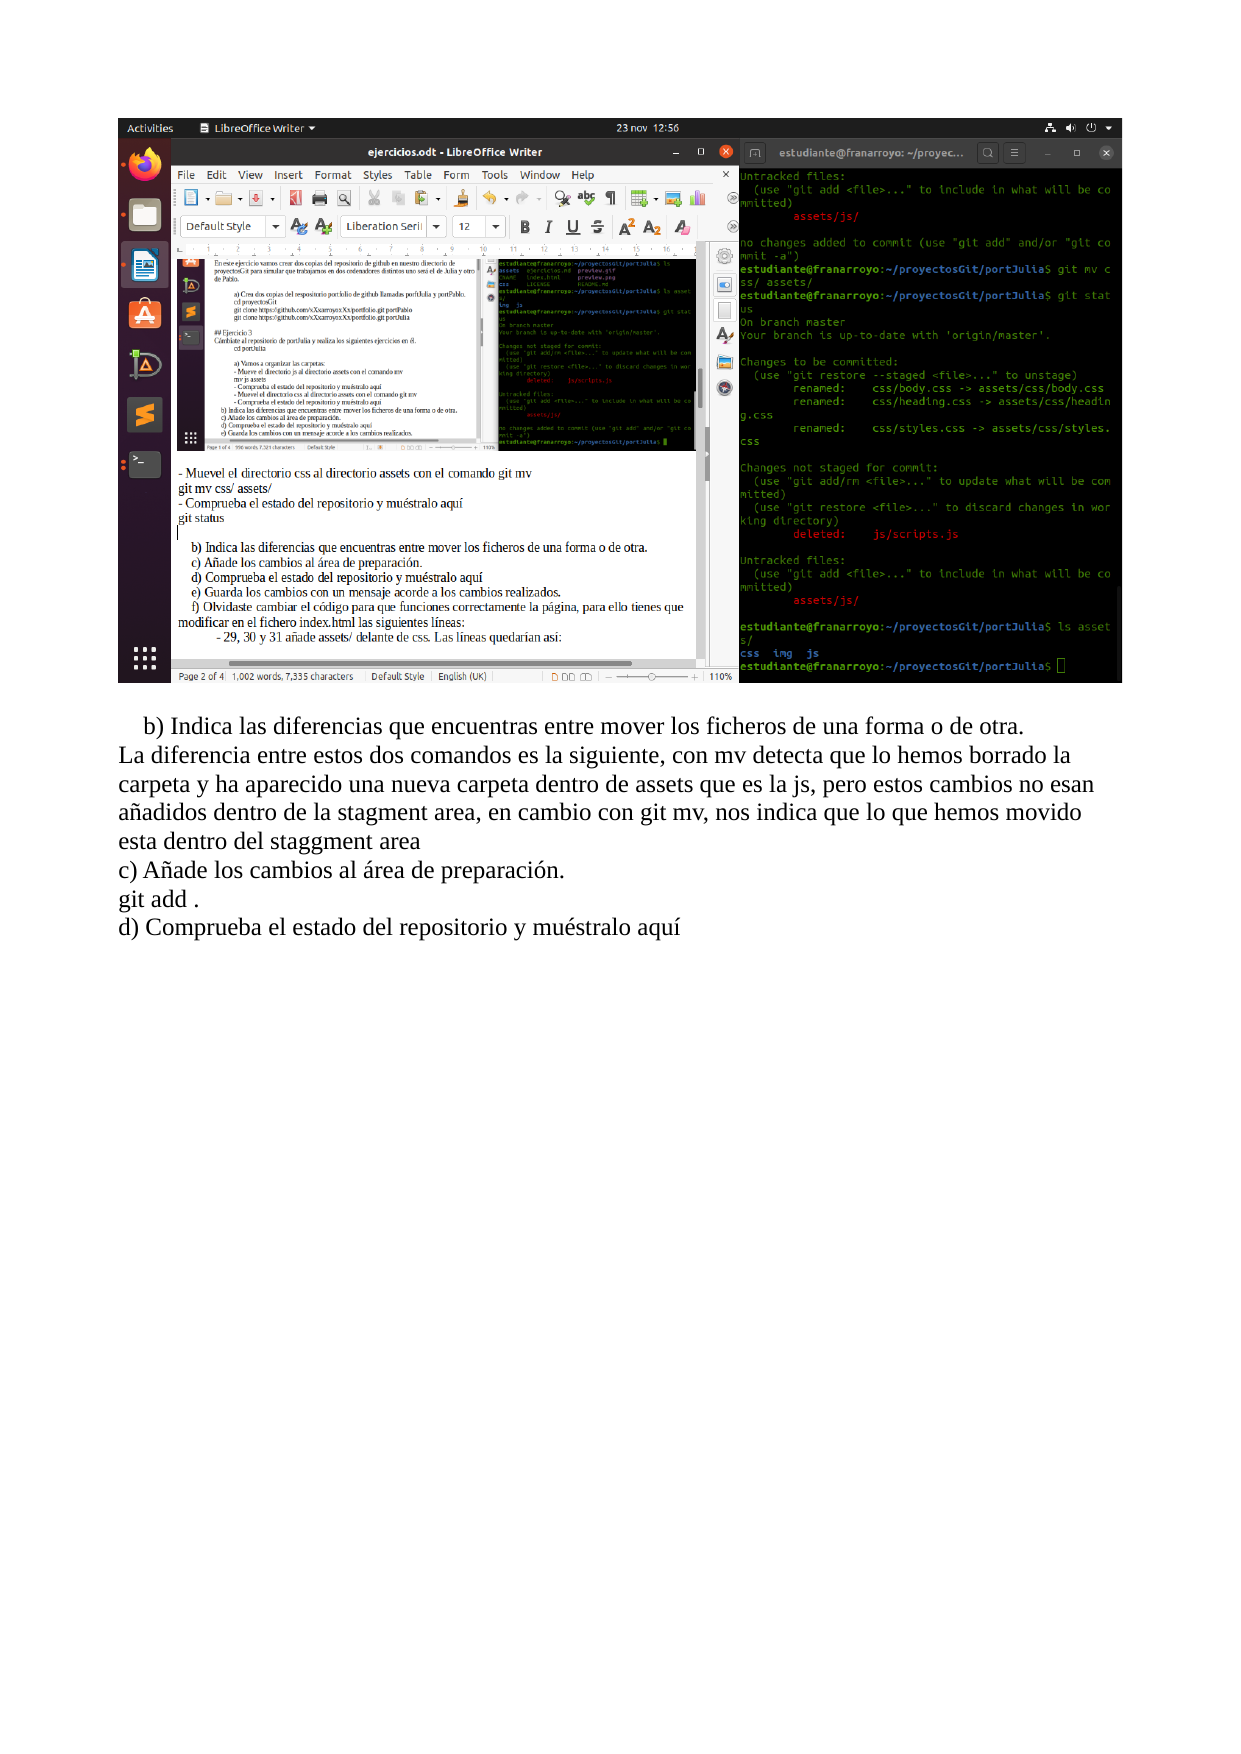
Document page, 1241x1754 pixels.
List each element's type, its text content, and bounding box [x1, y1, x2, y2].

text c) Añade los cambios al área de preparación. [118, 855, 1122, 884]
picture [118, 118, 1123, 683]
text La diferencia entre estos dos comandos es la siguiente, con mv detecta que lo hemos borrado la carpeta y ha aparecido una nueva carpeta dentro de assets que es la js, pero estos cambios no esan añadidos dentro de la stagment area, en cambio con git mv, nos indica que lo que hemos movido esta dentro del staggment area [118, 740, 1122, 855]
text git add . [118, 884, 1122, 912]
text b) Indica las diferencias que encuentras entre mover los ficheros de una forma o de otra. [118, 711, 1122, 740]
text d) Comprueba el estado del repositorio y muéstralo aquí [118, 912, 1122, 941]
